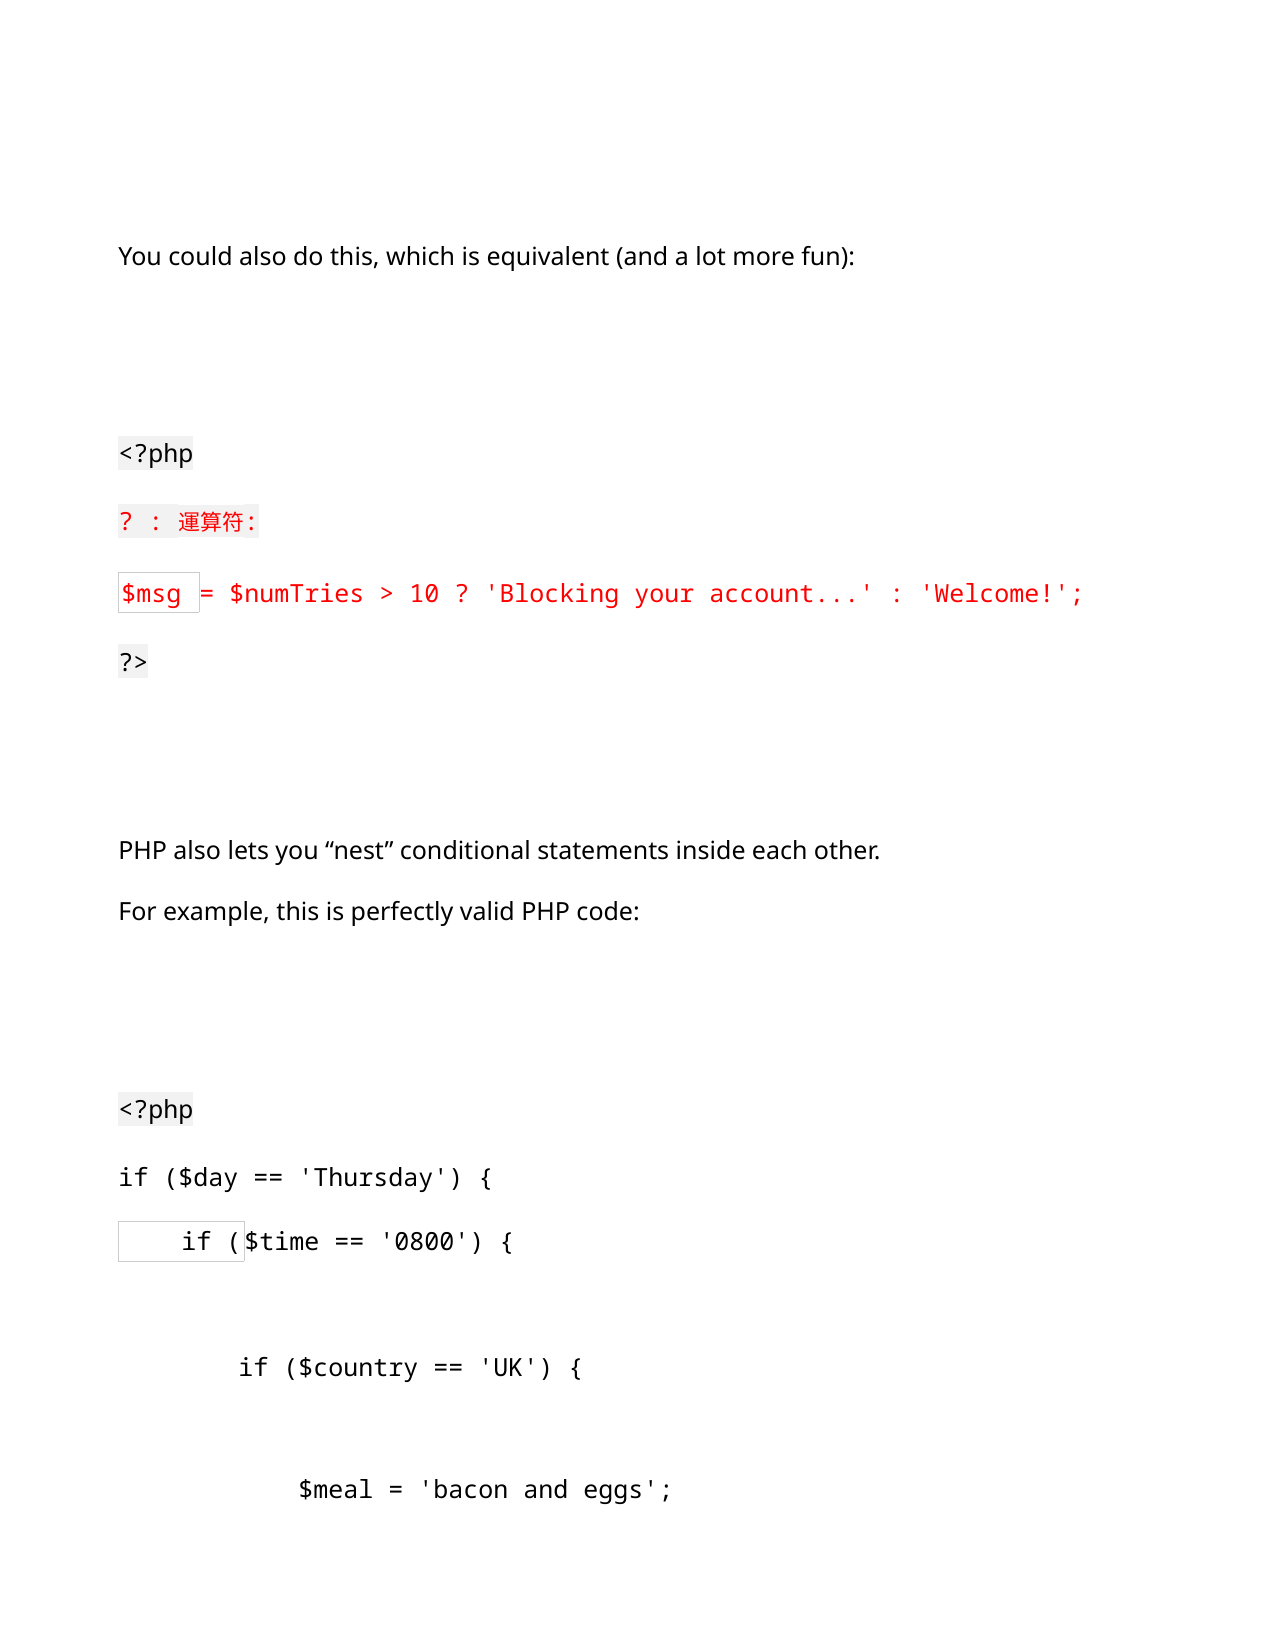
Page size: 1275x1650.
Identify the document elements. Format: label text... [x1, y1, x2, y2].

text ? : 運算符: [118, 504, 1157, 538]
text [118, 118, 1157, 210]
text if ($time == '0800') { if ($country == 'UK') { $meal = 'bacon and eggs'; [118, 1221, 1157, 1506]
text <?php [118, 955, 1157, 1126]
text You could also do this, which is equivalent (and a lot more fun): [118, 238, 1157, 272]
text ?> [118, 644, 1157, 804]
text $msg [119, 573, 199, 612]
text if ($day == 'Thursday') { [118, 1160, 1157, 1194]
text <?php [118, 300, 1157, 470]
text = $numTries > 10 ? 'Blocking your account...' : 'Welcome!'; [200, 572, 1157, 612]
text PHP also lets you “nest” conditional statements inside each other. For example, this is perfectly valid PHP code: [118, 833, 1157, 928]
